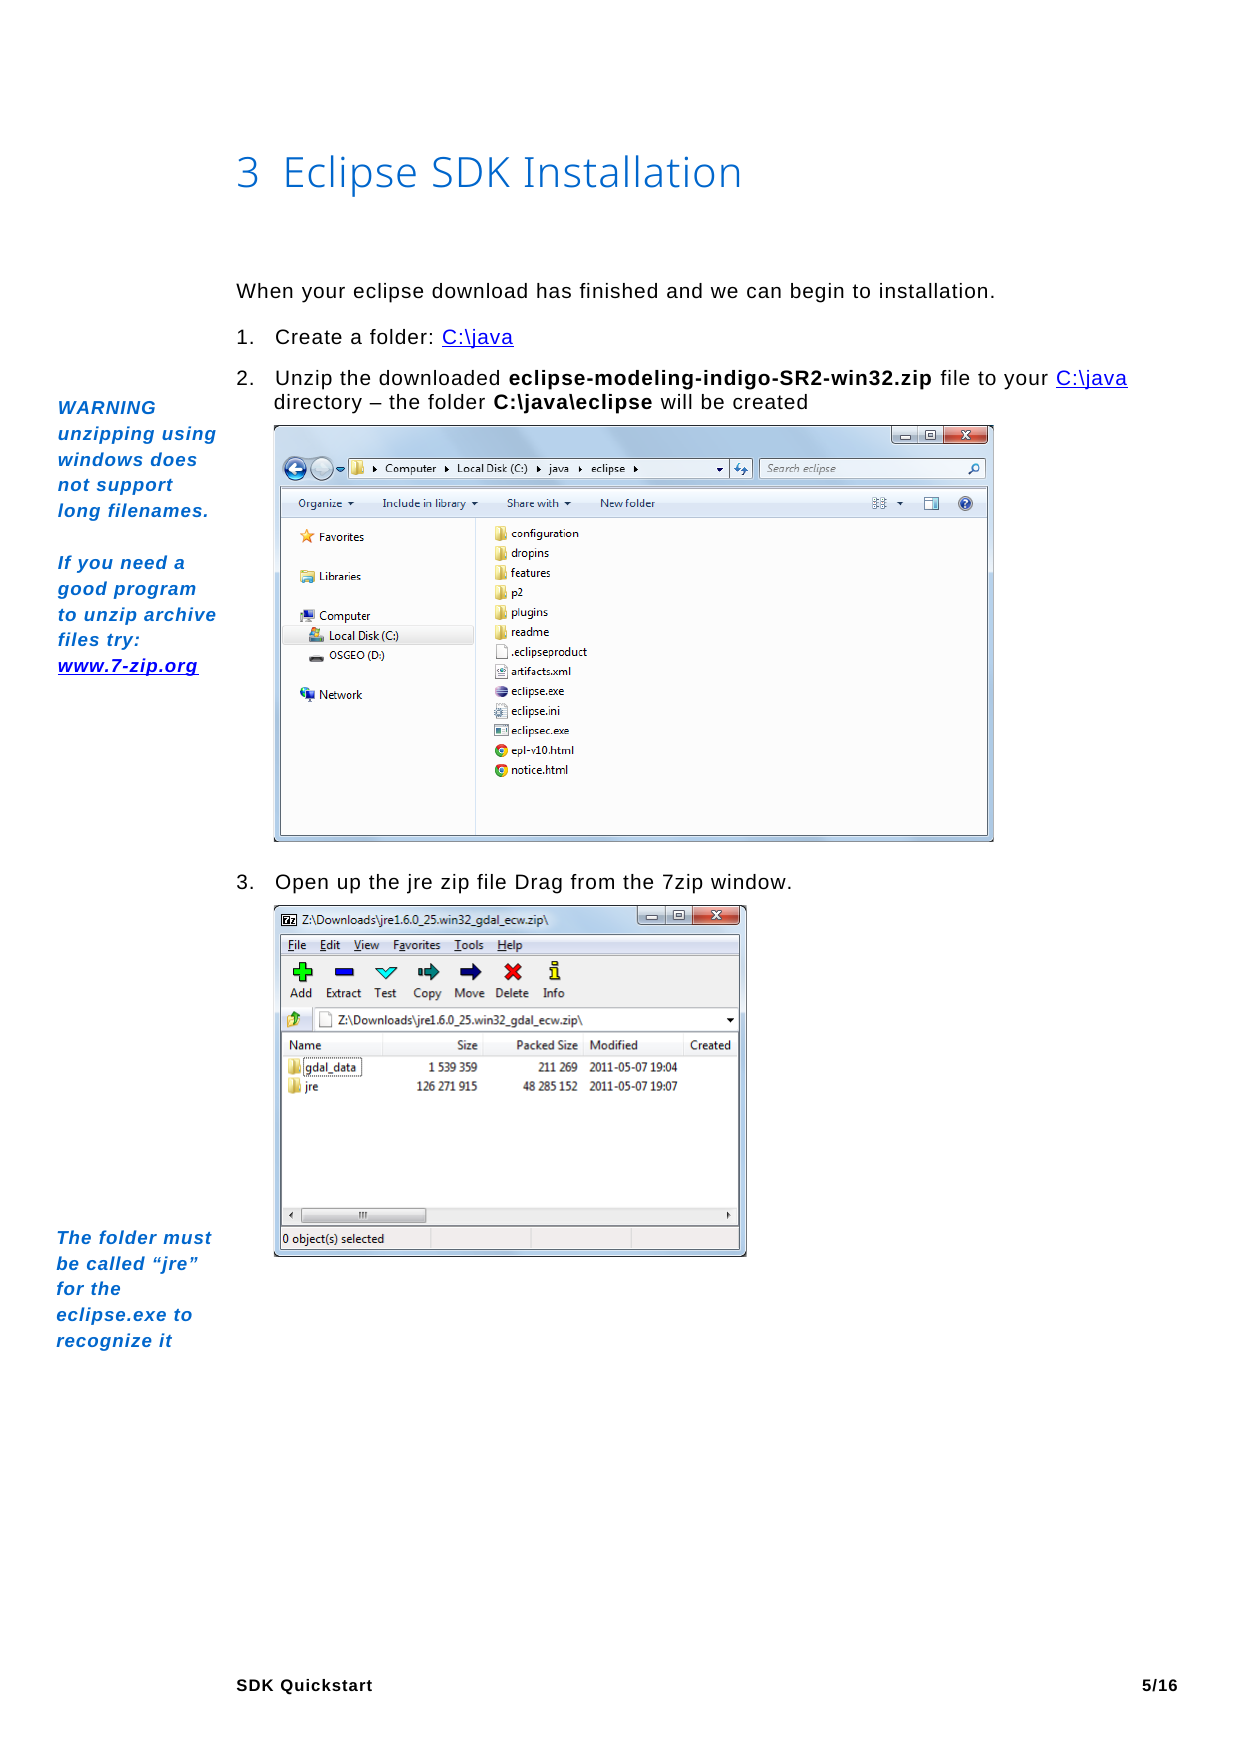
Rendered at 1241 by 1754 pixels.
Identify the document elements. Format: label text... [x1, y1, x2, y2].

picture [273, 425, 994, 842]
text When your eclipse download has finished and we can begin to installation. [236, 279, 1181, 303]
list WARNING unzipping using windows does not support long filenames. If you need a good program to unzip archive files try: www.7-zip.org [58, 397, 220, 677]
list Create a folder: C:\java [236, 325, 1181, 349]
list The folder must be called “jre” for the eclipse.exe to recognize it [56, 1226, 218, 1351]
list Unzip the downloaded eclipse-modeling-indigo-SR2-win32.zip file to your C:\java directory – the folder C:\java\eclipse will be created [236, 366, 1181, 853]
subtitle Eclipse SDK Installation [236, 143, 1181, 200]
picture [273, 905, 747, 1257]
list Open up the jre zip file Drag from the 7zip window. [236, 870, 1181, 1268]
